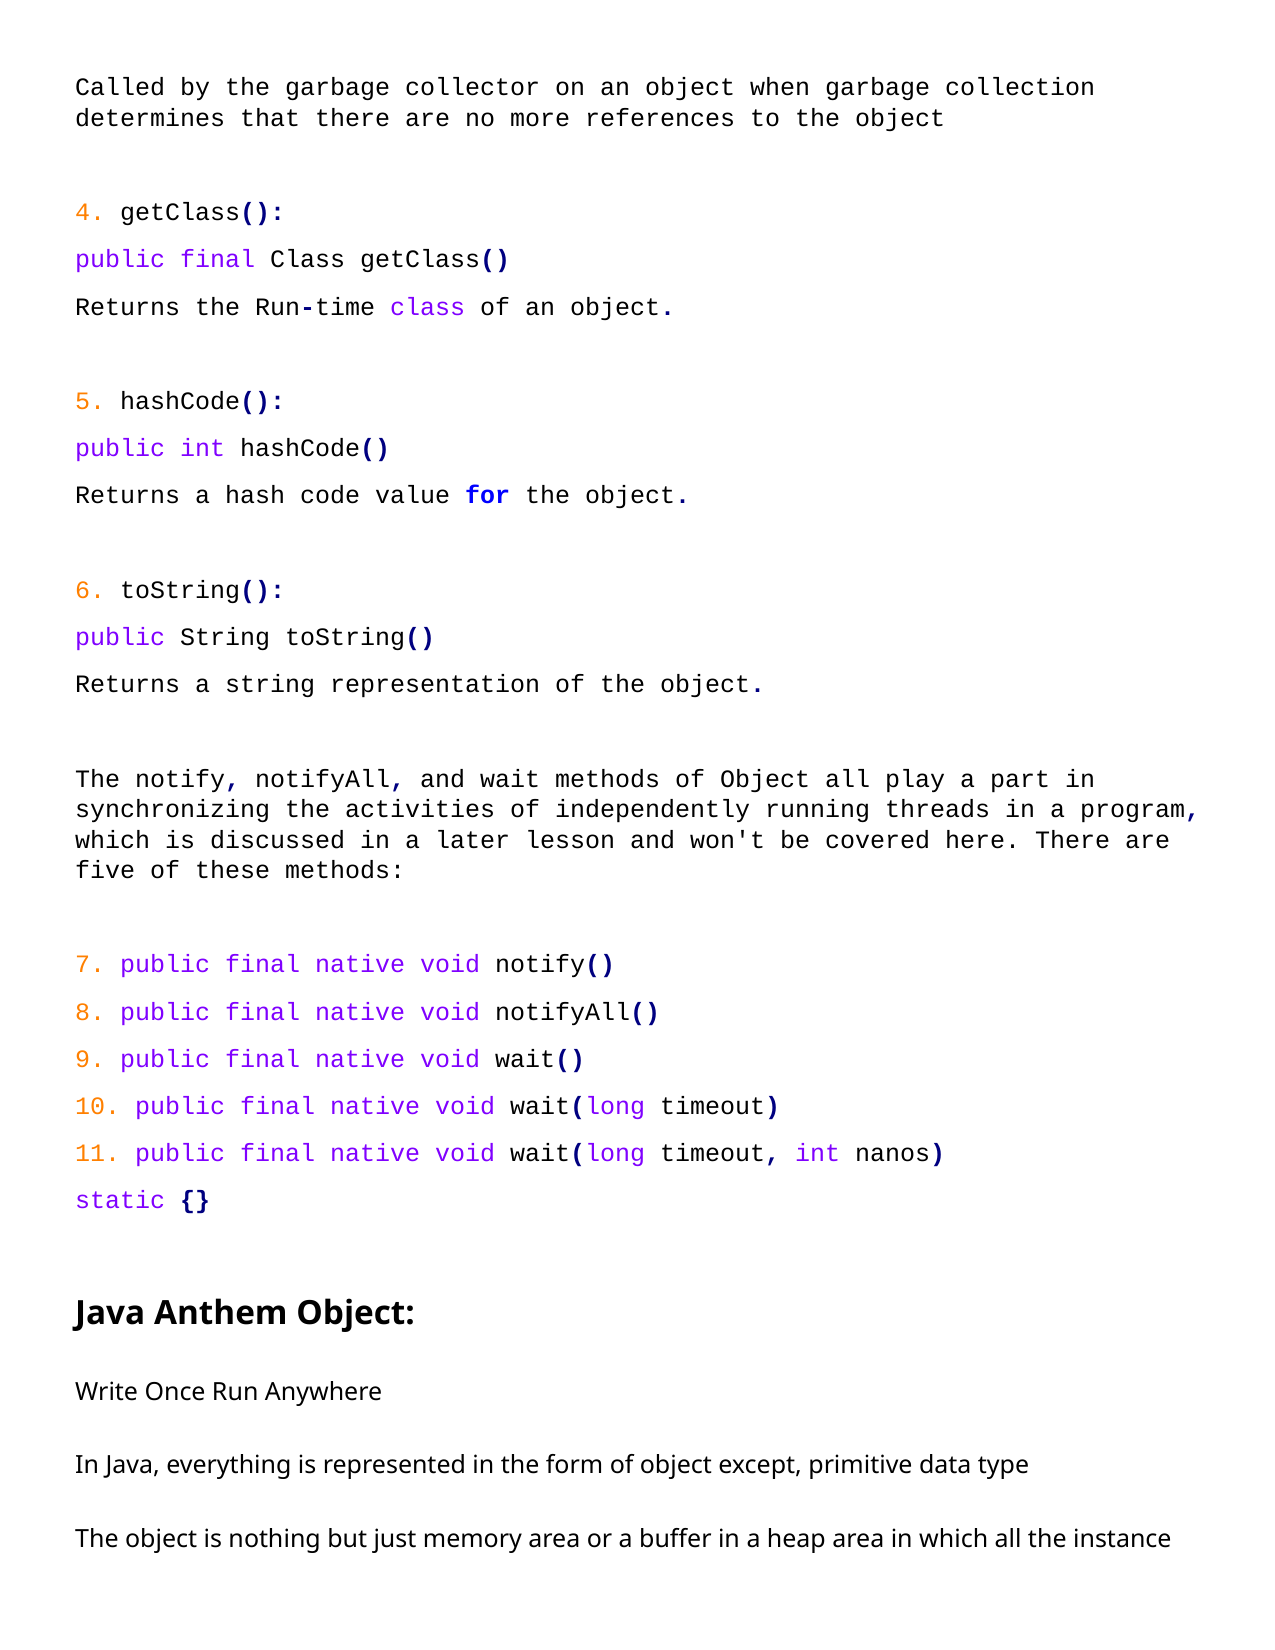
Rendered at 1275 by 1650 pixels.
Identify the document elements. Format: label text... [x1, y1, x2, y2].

text static {} [75, 1188, 1200, 1216]
text 11. public final native void wait(long timeout, int nanos) [75, 1141, 1200, 1169]
text 4. getClass(): [75, 200, 1200, 228]
text Java Anthem Object: Write Once Run Anywhere In Java, everything is represented in the form of object except, primitive data type The object is nothing but just memory area or a buffer in a heap area in which all the instance [75, 1289, 1200, 1555]
text 10. public final native void wait(long timeout) [75, 1094, 1200, 1122]
text The notify, notifyAll, and wait methods of Object all play a part in synchronizing the activities of independently running threads in a program, which is discussed in a later lesson and won't be covered here. There are five of these methods: [75, 766, 1200, 886]
text Called by the garbage collector on an object when garbage collection determines that there are no more references to the object [75, 75, 1200, 134]
text 8. public final native void notifyAll() [75, 999, 1200, 1028]
text public String toString() [75, 624, 1200, 653]
text 6. toString(): [75, 577, 1200, 606]
text Returns a hash code value for the object. [75, 483, 1200, 511]
text 9. public final native void wait() [75, 1046, 1200, 1075]
text Returns a string representation of the object. [75, 672, 1200, 700]
text 5. hashCode(): [75, 389, 1200, 417]
text public int hashCode() [75, 436, 1200, 464]
text public final Class getClass() [75, 247, 1200, 275]
text Returns the Run-time class of an object. [75, 294, 1200, 323]
text 7. public final native void notify() [75, 952, 1200, 980]
